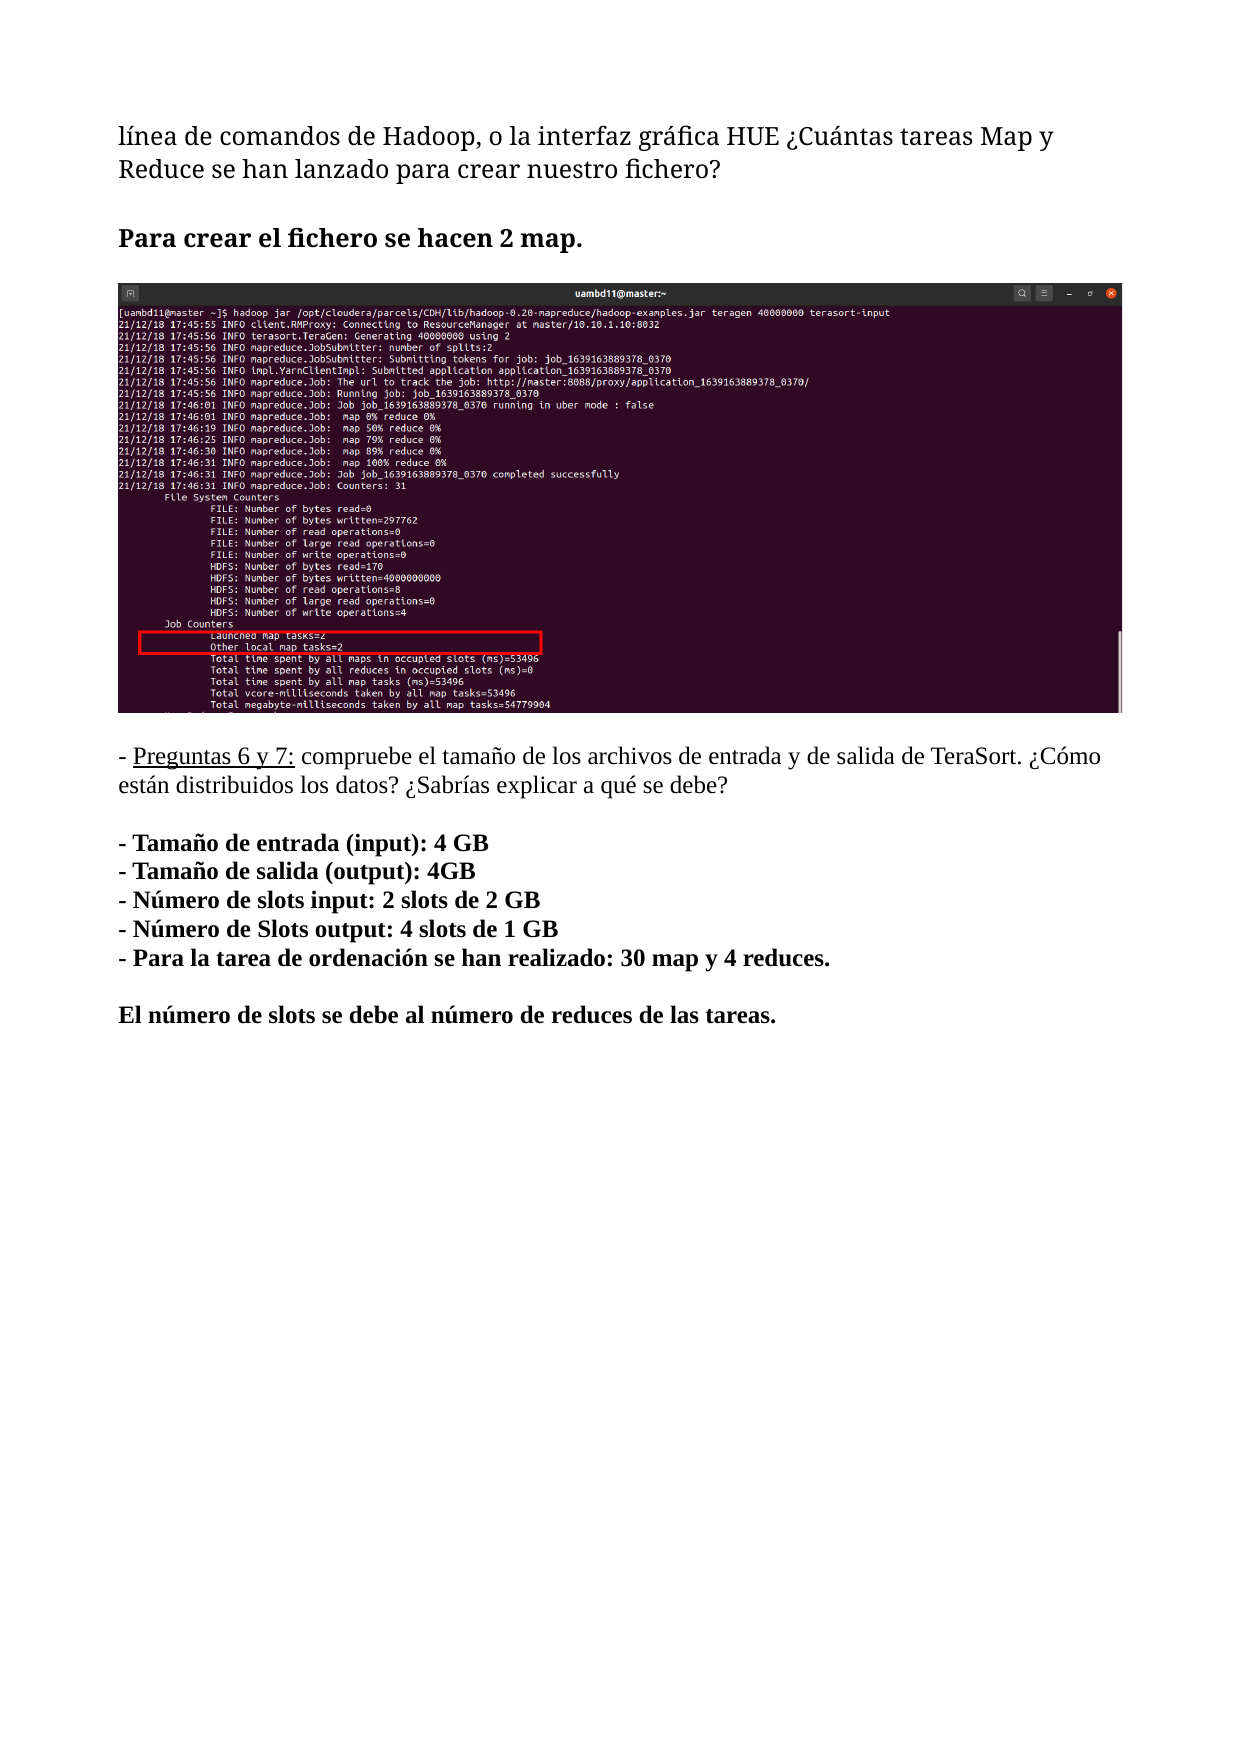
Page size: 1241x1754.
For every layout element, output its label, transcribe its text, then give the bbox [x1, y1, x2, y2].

text Para crear el fichero se hacen 2 map. [118, 186, 1122, 254]
text El número de slots se debe al número de reduces de las tareas. [118, 1000, 1122, 1029]
text - Para la tarea de ordenación se han realizado: 30 map y 4 reduces. [118, 943, 1122, 971]
text - Número de Slots output: 4 slots de 1 GB [118, 914, 1122, 943]
picture [118, 283, 1123, 713]
text - Tamaño de salida (output): 4GB [118, 856, 1122, 885]
text - Preguntas 6 y 7: compruebe el tamaño de los archivos de entrada y de salida de TeraSort. ¿Cómo están distribuidos los datos? ¿Sabrías explicar a qué se debe? [118, 741, 1122, 799]
text - Tamaño de entrada (input): 4 GB [118, 828, 1122, 856]
text línea de comandos de Hadoop, o la interfaz gráfica HUE ¿Cuántas tareas Map y Reduce se han lanzado para crear nuestro fichero? [118, 118, 1122, 186]
text - Número de slots input: 2 slots de 2 GB [118, 885, 1122, 914]
